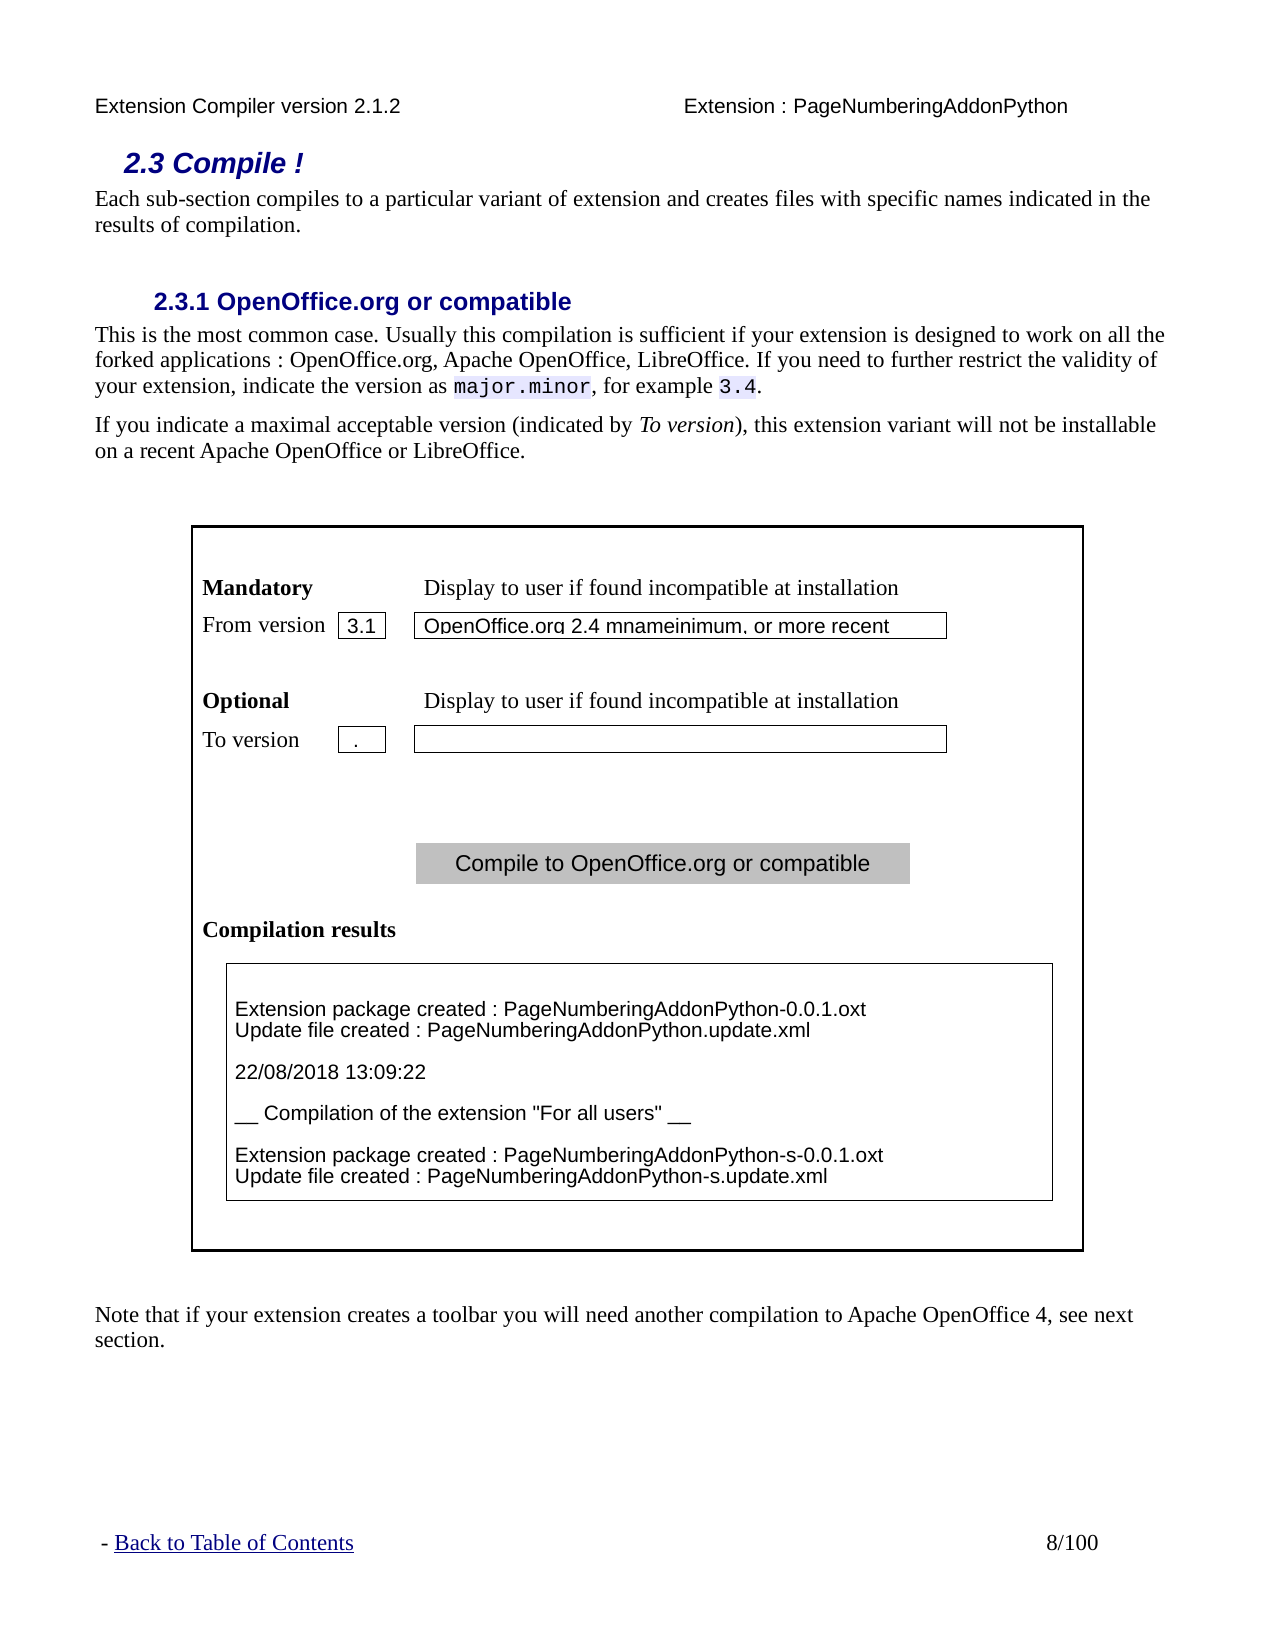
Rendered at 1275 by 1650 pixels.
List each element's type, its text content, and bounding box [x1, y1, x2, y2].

text Compilation results [202, 917, 1073, 942]
subtitle OpenOffice.org or compatible [153, 287, 1181, 316]
text If you indicate a maximal acceptable version (indicated by To version), this extension variant will not be installable on a recent Apache OpenOffice or LibreOffice. [94, 412, 1181, 463]
text Note that if your extension creates a toolbar you will need another compilation to Apache OpenOffice 4, see next section. [94, 1302, 1181, 1353]
text Each sub-section compiles to a particular variant of extension and creates files with specific names indicated in the results of compilation. [94, 186, 1181, 237]
text [386, 612, 414, 638]
subtitle Compile ! [124, 147, 1181, 180]
text [947, 726, 1073, 752]
text Optional Display to user if found incompatible at installation [202, 688, 1073, 714]
text To version [202, 726, 338, 752]
text This is the most common case. Usually this compilation is sufficient if your extension is designed to work on all the forked applications : OpenOffice.org, Apache OpenOffice, LibreOffice. If you need to further restrict the validity of your extension, indicate the version as major.minor, for example 3.4. [94, 321, 1181, 399]
text Mandatory Display to user if found incompatible at installation [202, 574, 1073, 600]
text [947, 612, 1073, 638]
text [386, 726, 414, 752]
text From version [202, 612, 338, 638]
